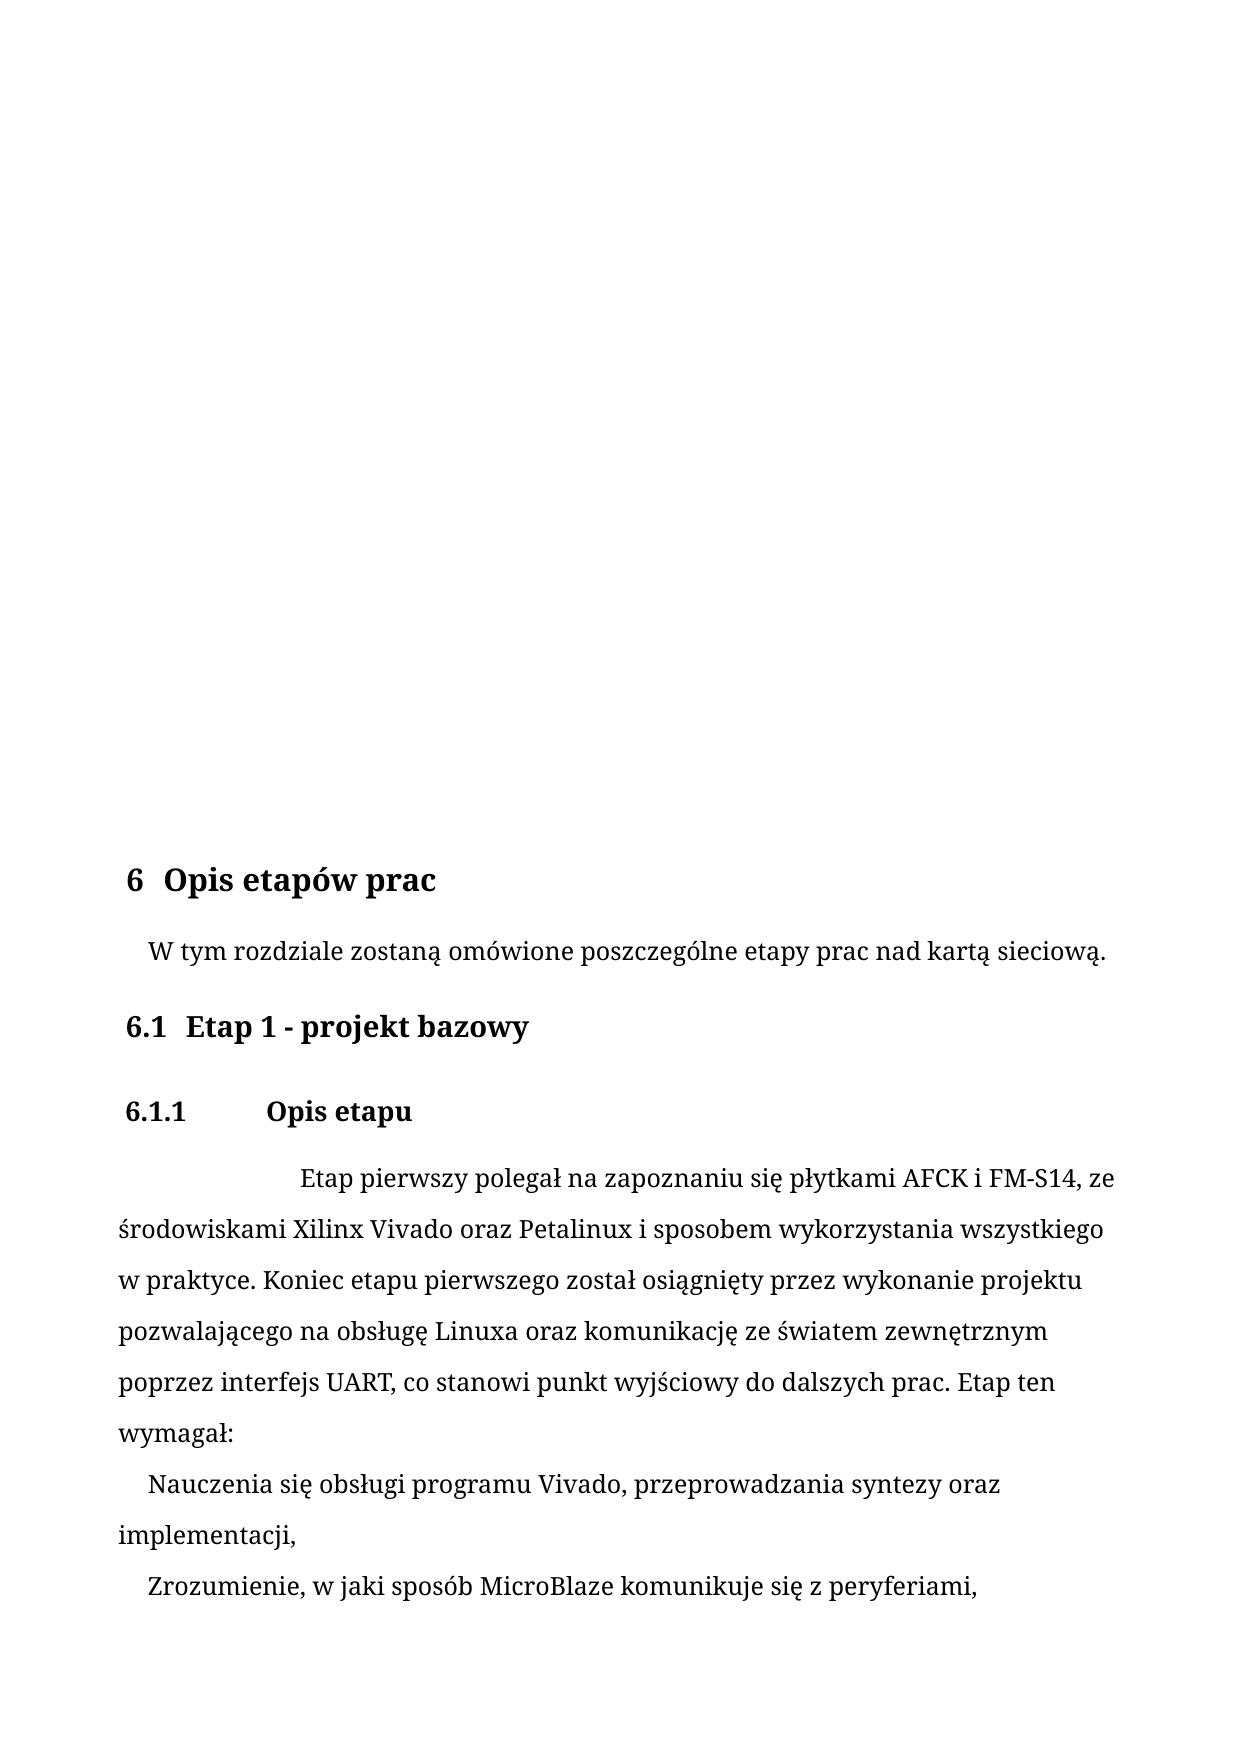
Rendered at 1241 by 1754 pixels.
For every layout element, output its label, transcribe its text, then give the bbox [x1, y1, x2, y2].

subtitle Etap 1 - projekt bazowy [118, 1006, 1122, 1046]
subtitle Opis etapu [118, 1092, 1122, 1129]
text Zrozumienie, w jaki sposób MicroBlaze komunikuje się z peryferiami, [118, 1569, 1122, 1603]
subtitle Opis etapów prac [118, 858, 1122, 900]
text W tym rozdziale zostaną omówione poszczególne etapy prac nad kartą sieciową. [118, 934, 1122, 968]
text Etap pierwszy polegał na zapoznaniu się płytkami AFCK i FM-S14, ze środowiskami Xilinx Vivado oraz Petalinux i sposobem wykorzystania wszystkiego w praktyce. Koniec etapu pierwszego został osiągnięty przez wykonanie projektu pozwalającego na obsługę Linuxa oraz komunikację ze światem zewnętrznym poprzez interfejs UART, co stanowi punkt wyjściowy do dalszych prac. Etap ten wymagał: [118, 1160, 1122, 1449]
text Nauczenia się obsługi programu Vivado, przeprowadzania syntezy oraz implementacji, [118, 1467, 1122, 1552]
